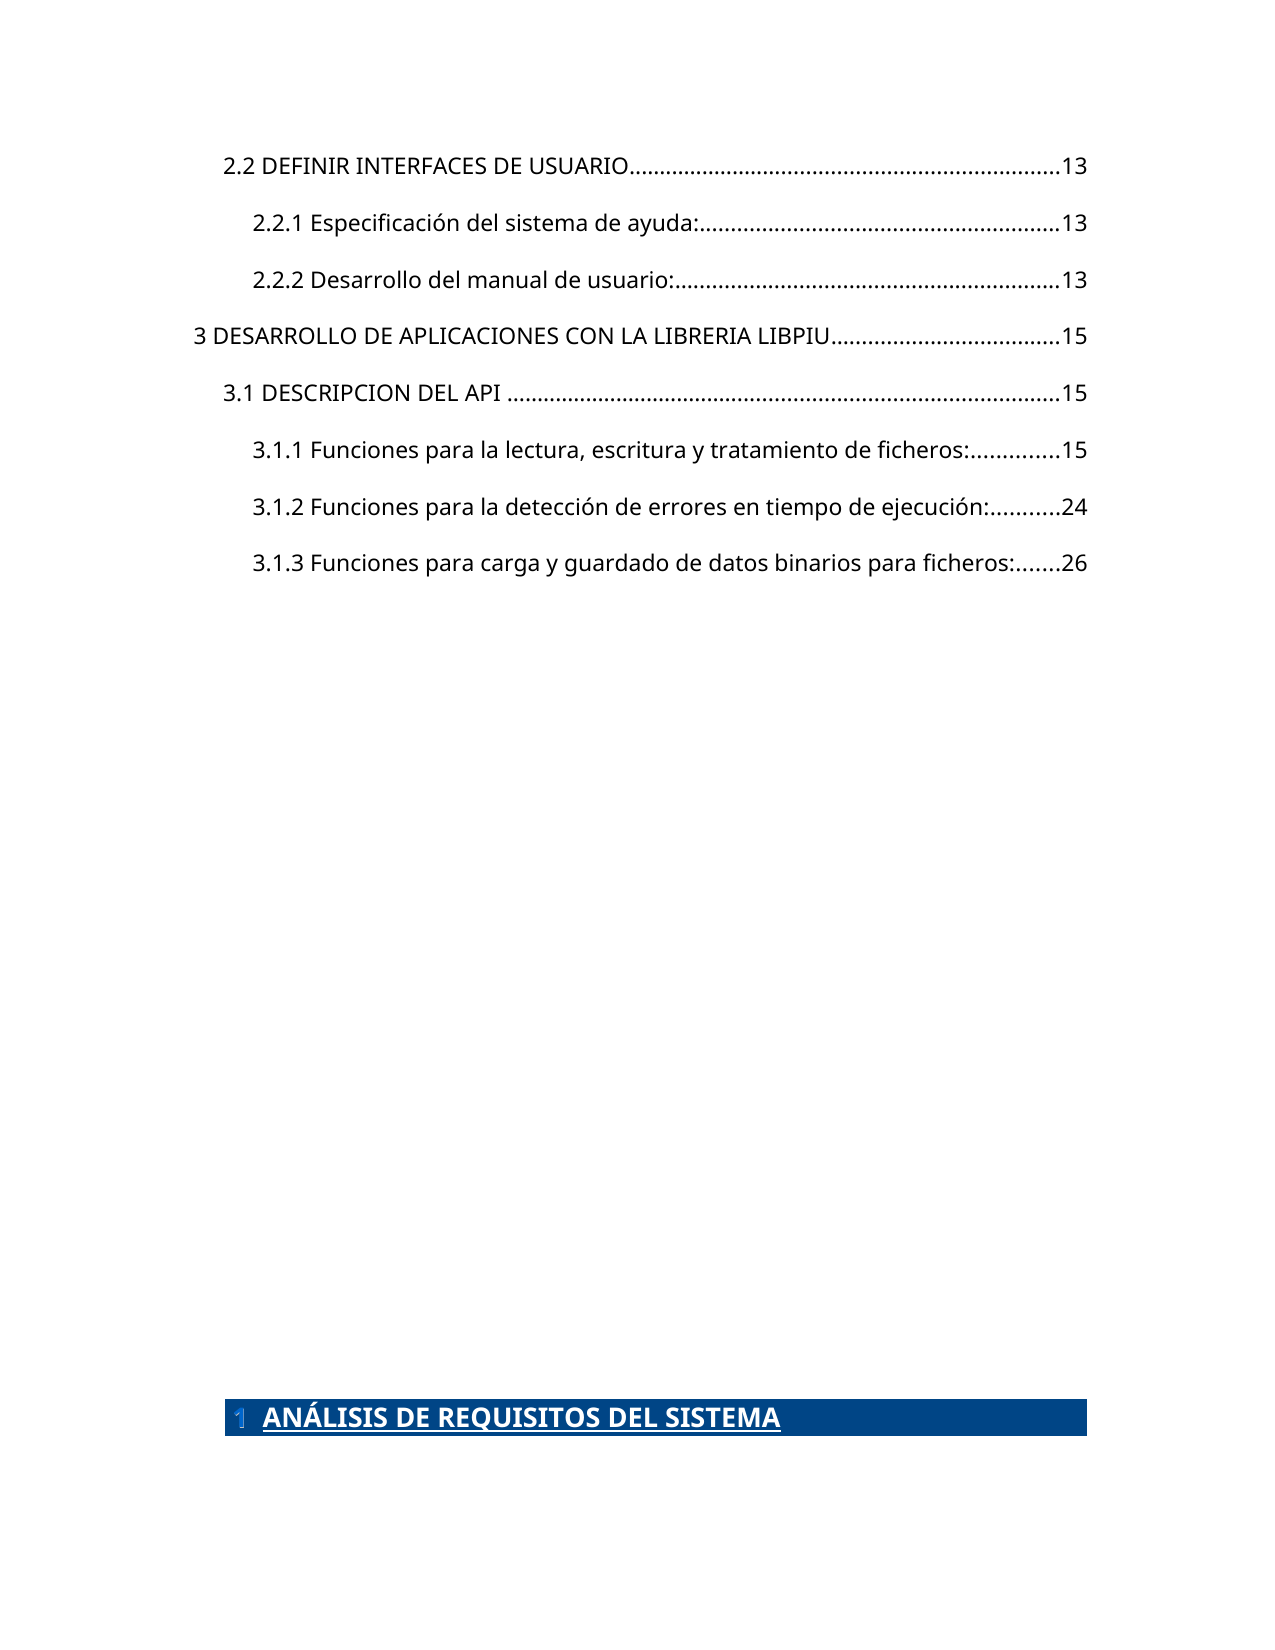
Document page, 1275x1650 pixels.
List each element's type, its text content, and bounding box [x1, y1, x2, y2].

text 3.1 DESCRIPCION DEL API 15 [217, 377, 1087, 408]
text 2.2 DEFINIR INTERFACES DE USUARIO 13 [217, 150, 1087, 181]
text 3 DESARROLLO DE APLICACIONES CON LA LIBRERIA LIBPIU 15 [187, 320, 1087, 352]
text 2.2.2 Desarrollo del manual de usuario: 13 [246, 263, 1087, 295]
text 3.1.3 Funciones para carga y guardado de datos binarios para ficheros: 26 [246, 547, 1087, 579]
text 3.1.1 Funciones para la lectura, escritura y tratamiento de ficheros: 15 [246, 434, 1087, 465]
list ANÁLISIS DE REQUISITOS DEL SISTEMA [225, 1399, 1087, 1436]
text 2.2.1 Especificación del sistema de ayuda: 13 [246, 207, 1087, 238]
text 3.1.2 Funciones para la detección de errores en tiempo de ejecución: 24 [246, 491, 1087, 522]
